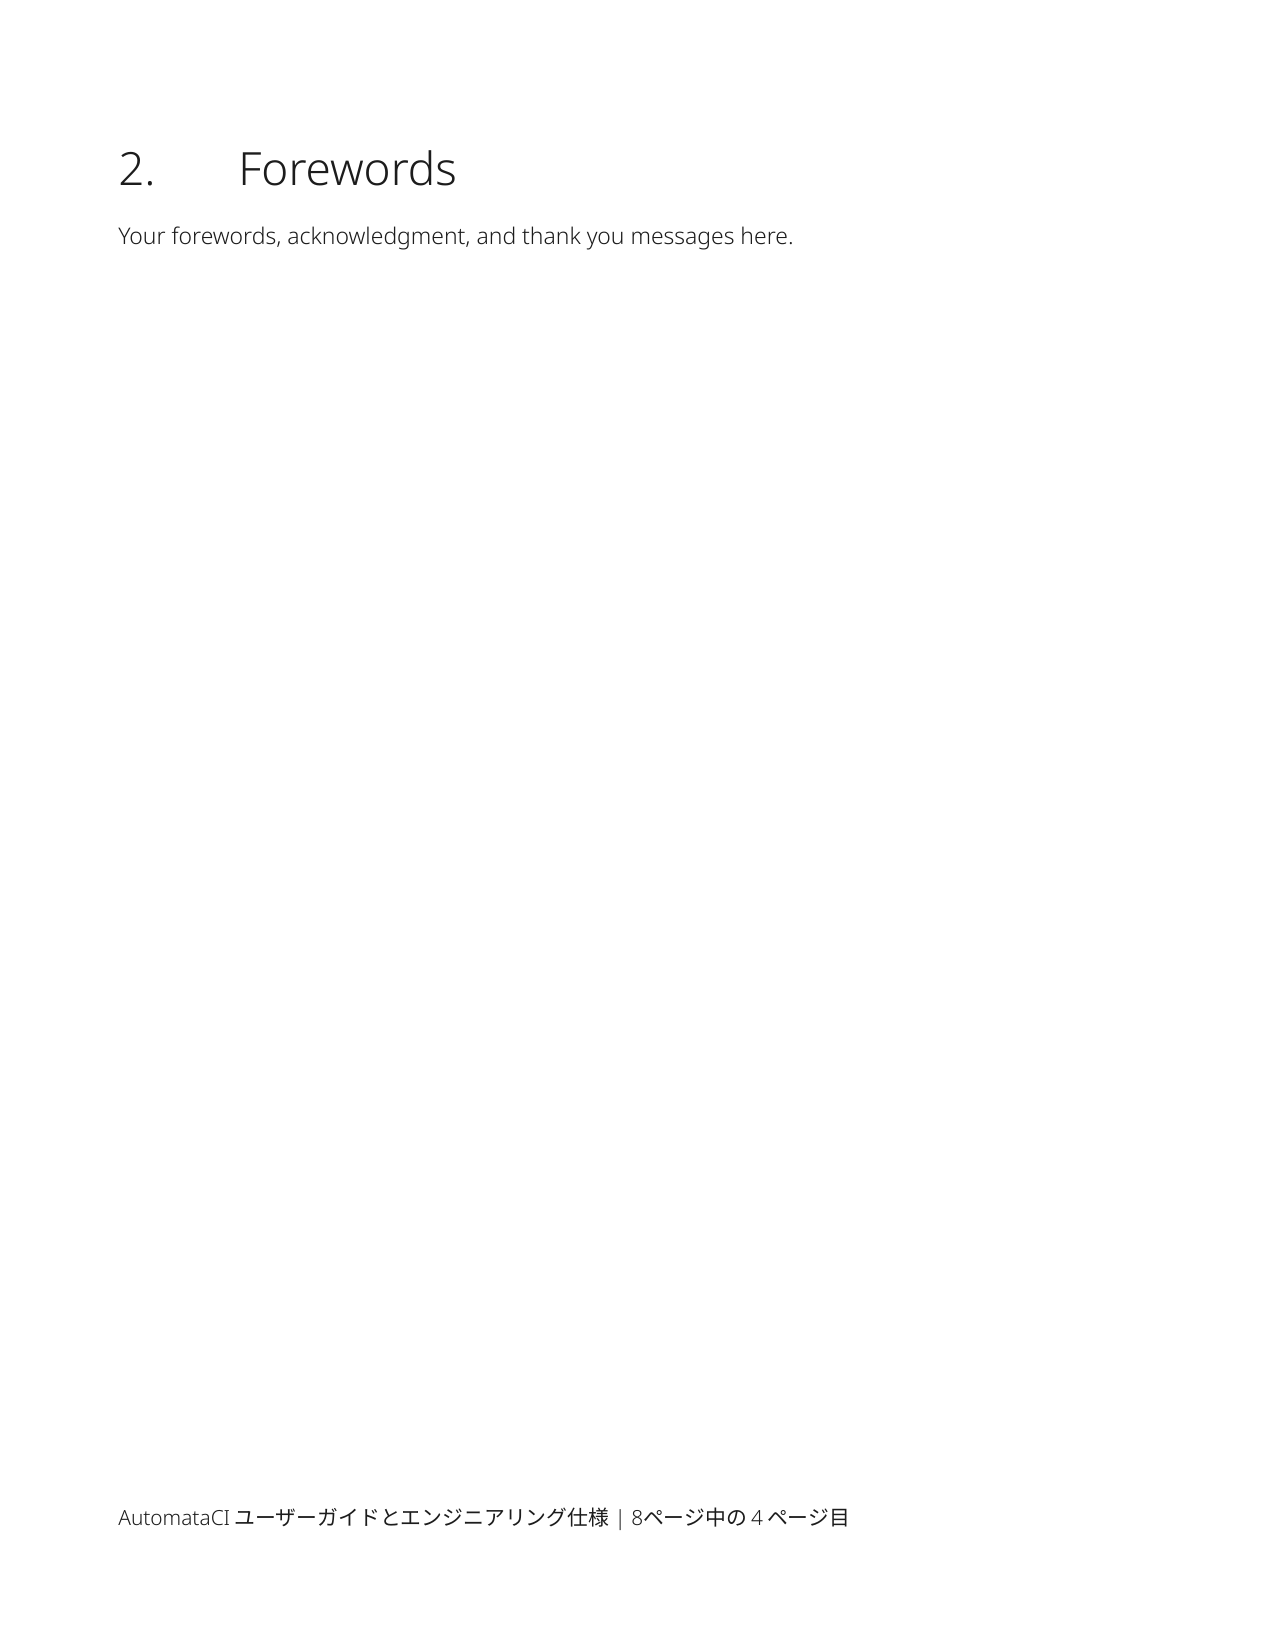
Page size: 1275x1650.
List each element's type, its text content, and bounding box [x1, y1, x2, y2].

subtitle Forewords [118, 136, 1157, 198]
text Your forewords, acknowledgment, and thank you messages here. [118, 220, 1157, 251]
